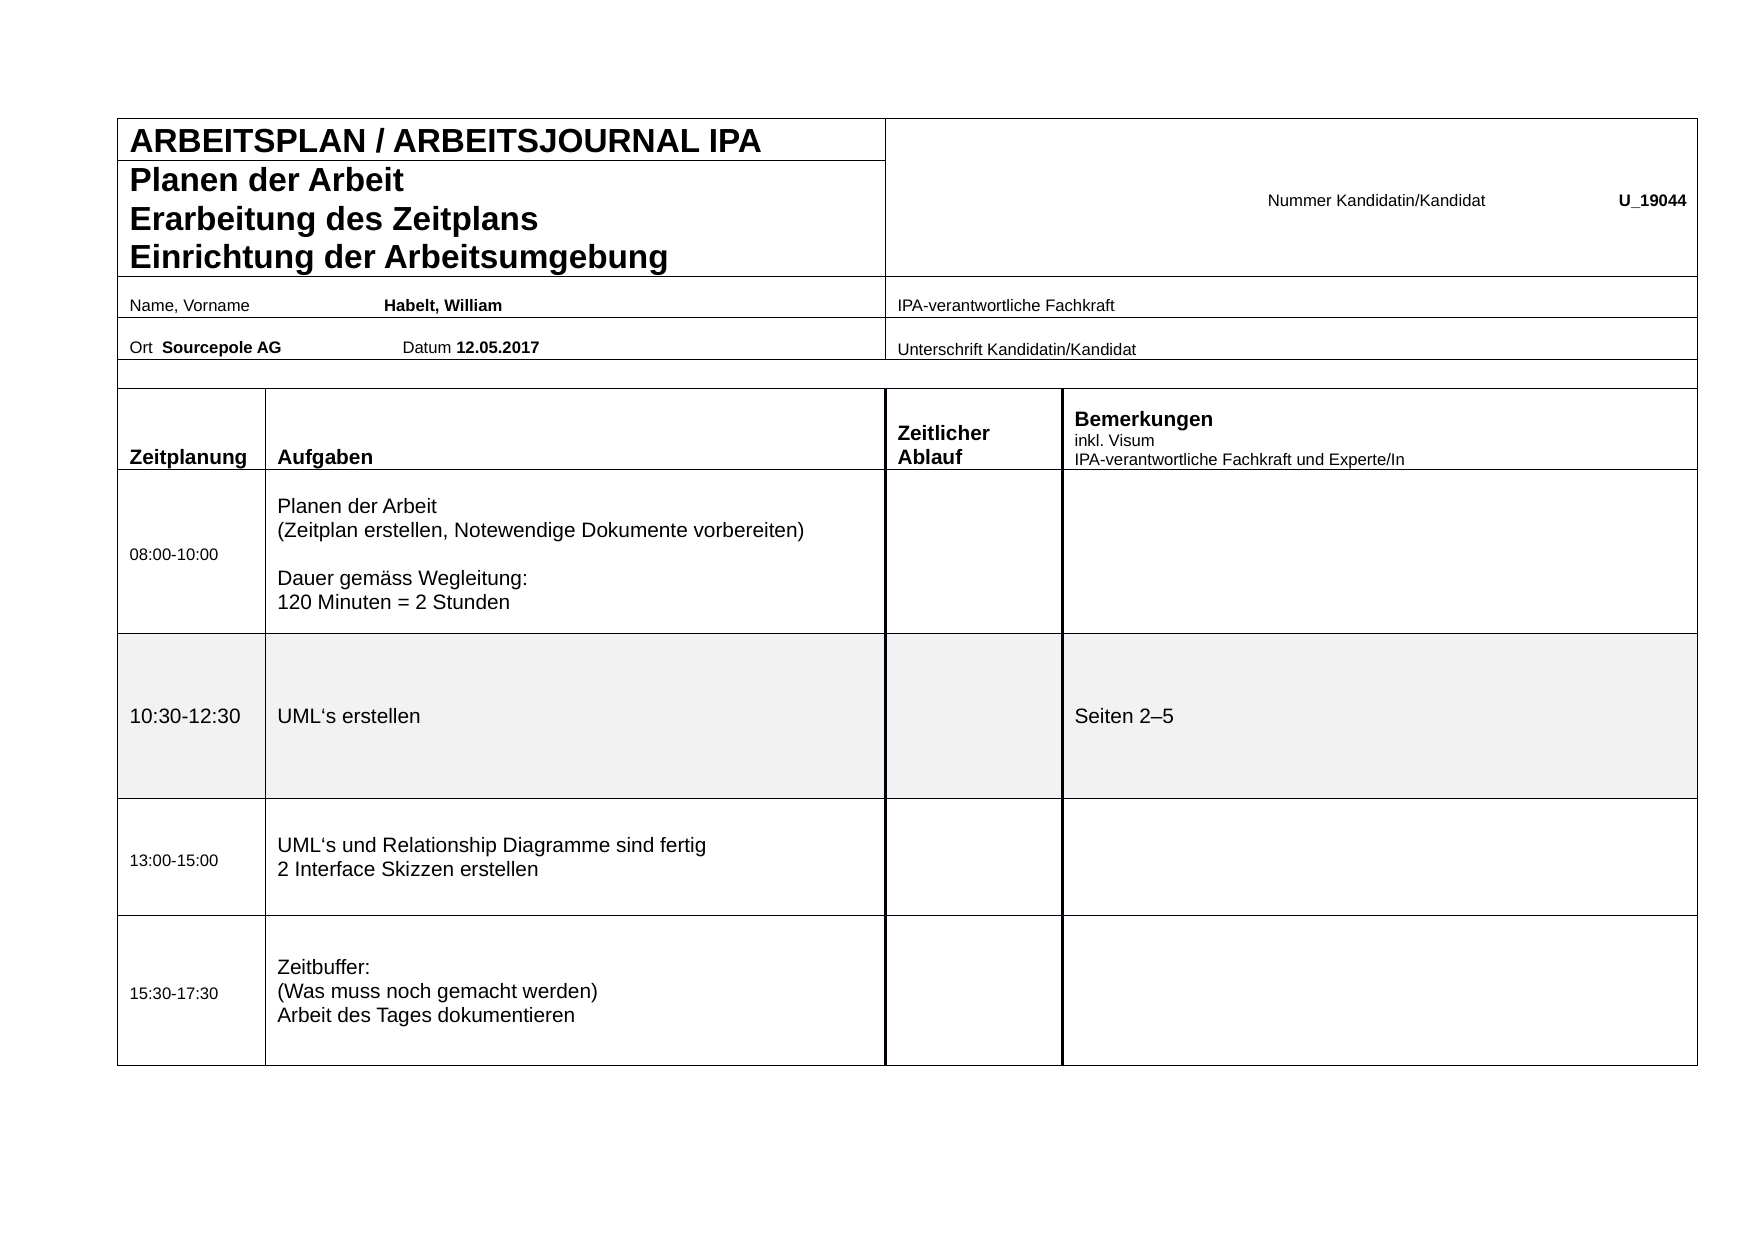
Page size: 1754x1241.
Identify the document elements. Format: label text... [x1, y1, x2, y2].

table_cell [118, 360, 1697, 388]
table_cell 10:30-12:30 [118, 634, 265, 798]
table_cell IPA-verantwortliche Fachkraft [886, 277, 1697, 317]
table_cell 15:30-17:30 [118, 916, 265, 1065]
table_cell Seiten 2–5 [1064, 634, 1697, 798]
table_cell [887, 634, 1061, 798]
table_cell Name, Vorname Habelt, William [118, 277, 885, 317]
table_cell [887, 916, 1061, 1065]
table_cell [887, 799, 1061, 915]
table_cell Bemerkungen inkl. Visum IPA-verantwortliche Fachkraft und Experte/In [1064, 389, 1697, 469]
table_cell Unterschrift Kandidatin/Kandidat [886, 318, 1697, 358]
table_cell 13:00-15:00 [118, 799, 265, 915]
table_cell 08:00-10:00 [118, 470, 265, 633]
table_cell Zeitbuffer: (Was muss noch gemacht werden) Arbeit des Tages dokumentieren [266, 916, 884, 1065]
table_cell Ort Sourcepole AG Datum 12.05.2017 [118, 318, 885, 358]
table_cell Aufgaben [266, 389, 884, 469]
table_cell Planen der Arbeit (Zeitplan erstellen, Notewendige Dokumente vorbereiten) Dauer gemäss Wegleitung: 120 Minuten = 2 Stunden [266, 470, 884, 633]
table_cell Zeitlicher Ablauf [887, 389, 1061, 469]
table_cell Zeitplanung [118, 389, 265, 469]
table_cell UML‘s und Relationship Diagramme sind fertig 2 Interface Skizzen erstellen [266, 799, 884, 915]
table_cell [887, 470, 1061, 633]
table_cell Planen der Arbeit Erarbeitung des Zeitplans Einrichtung der Arbeitsumgebung [118, 161, 885, 276]
table_cell [1064, 799, 1697, 915]
table_header Nummer Kandidatin/Kandidat U_19044 [886, 119, 1697, 276]
table_cell UML‘s erstellen [266, 634, 884, 798]
table_cell [1064, 916, 1697, 1065]
table_header ARBEITSPLAN / ARBEITSJOURNAL IPA [118, 119, 885, 159]
table_cell [1064, 470, 1697, 633]
